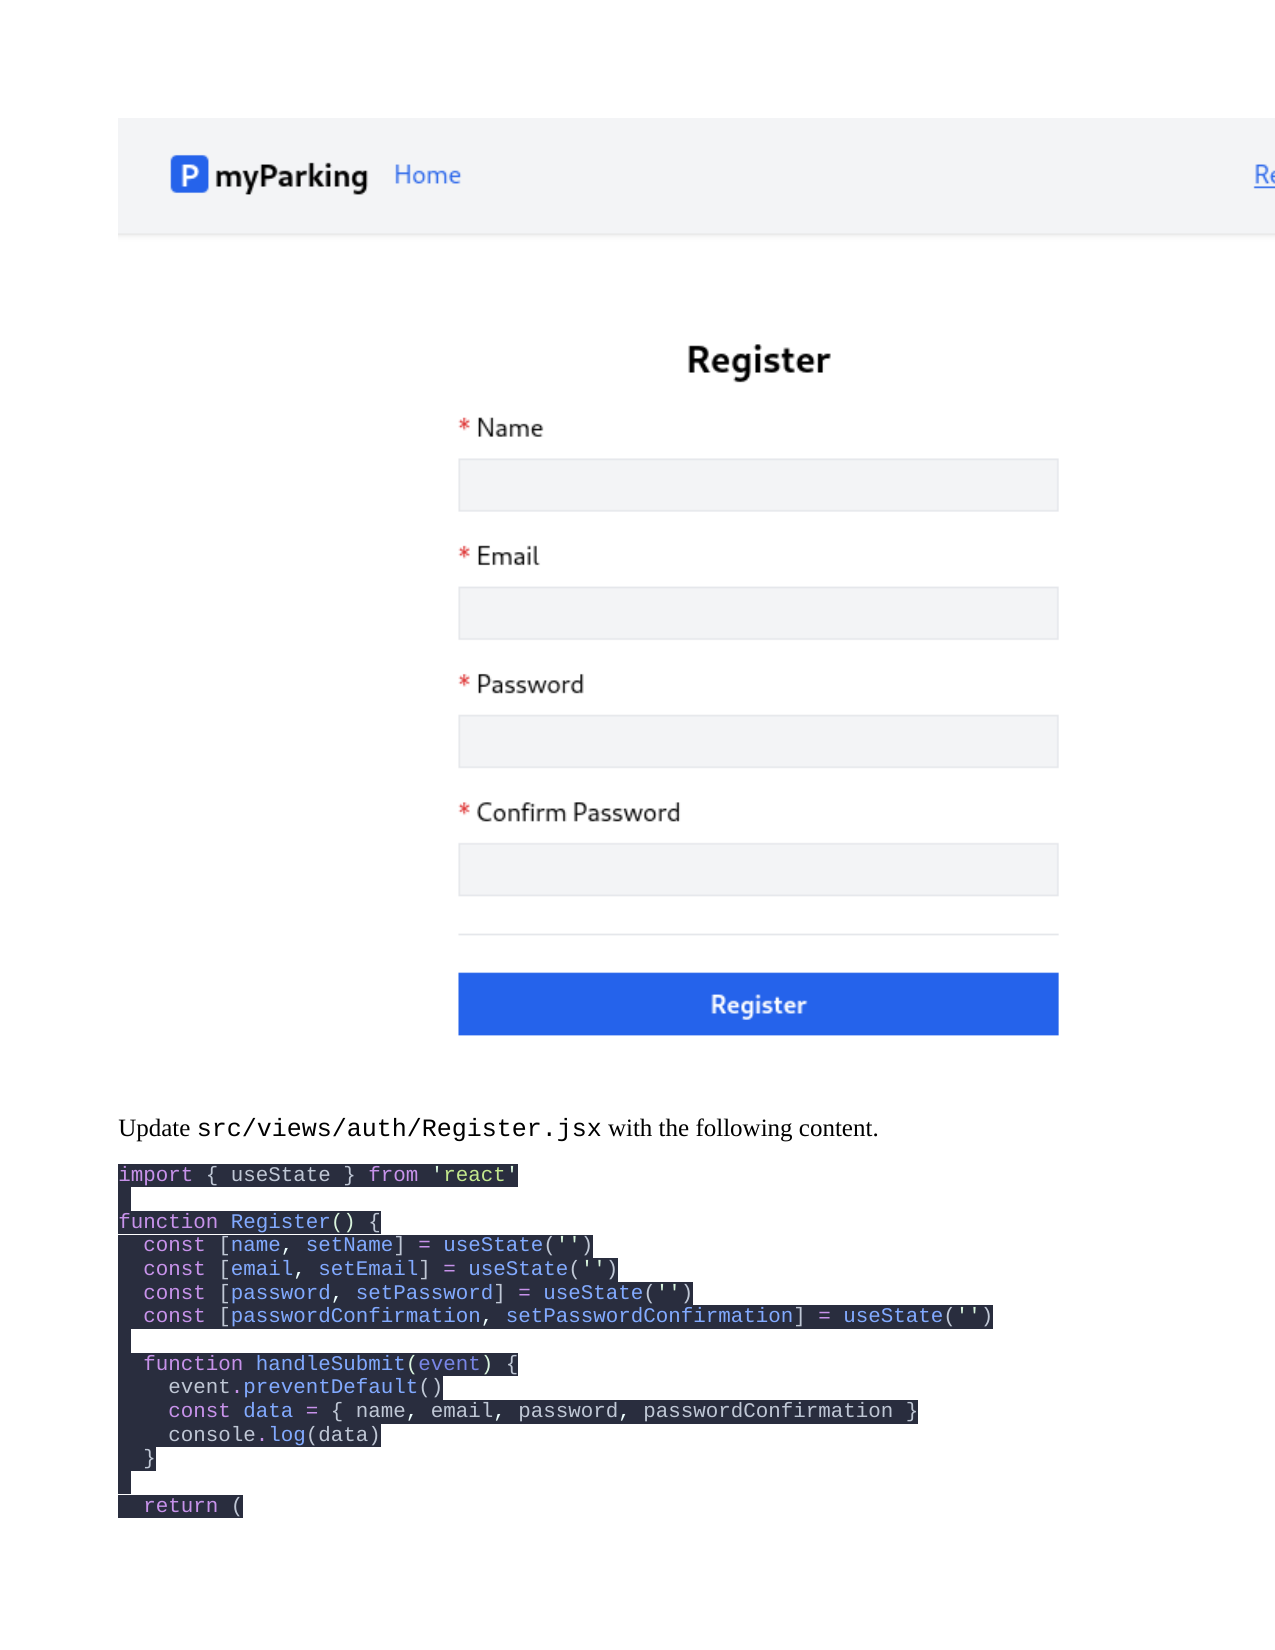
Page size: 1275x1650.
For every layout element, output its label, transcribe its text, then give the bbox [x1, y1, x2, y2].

text Update src/views/auth/Register.jsx with the following content. [118, 1113, 1157, 1144]
text import { useState } from 'react' [118, 1163, 1157, 1187]
text const data = { name, email, password, passwordConfirmation } [118, 1400, 1157, 1424]
text const [passwordConfirmation, setPasswordConfirmation] = useState('') [118, 1305, 1157, 1329]
text return ( [118, 1494, 1157, 1518]
text event.preventDefault() [118, 1376, 1157, 1400]
text } [118, 1447, 1157, 1471]
text const [name, setName] = useState('') [118, 1234, 1157, 1258]
text const [email, setEmail] = useState('') [118, 1258, 1157, 1282]
text const [password, setPassword] = useState('') [118, 1282, 1157, 1305]
text function handleSubmit(event) { [118, 1353, 1157, 1376]
picture [118, 118, 1275, 1095]
text function Register() { [118, 1211, 1157, 1234]
text console.log(data) [118, 1424, 1157, 1447]
